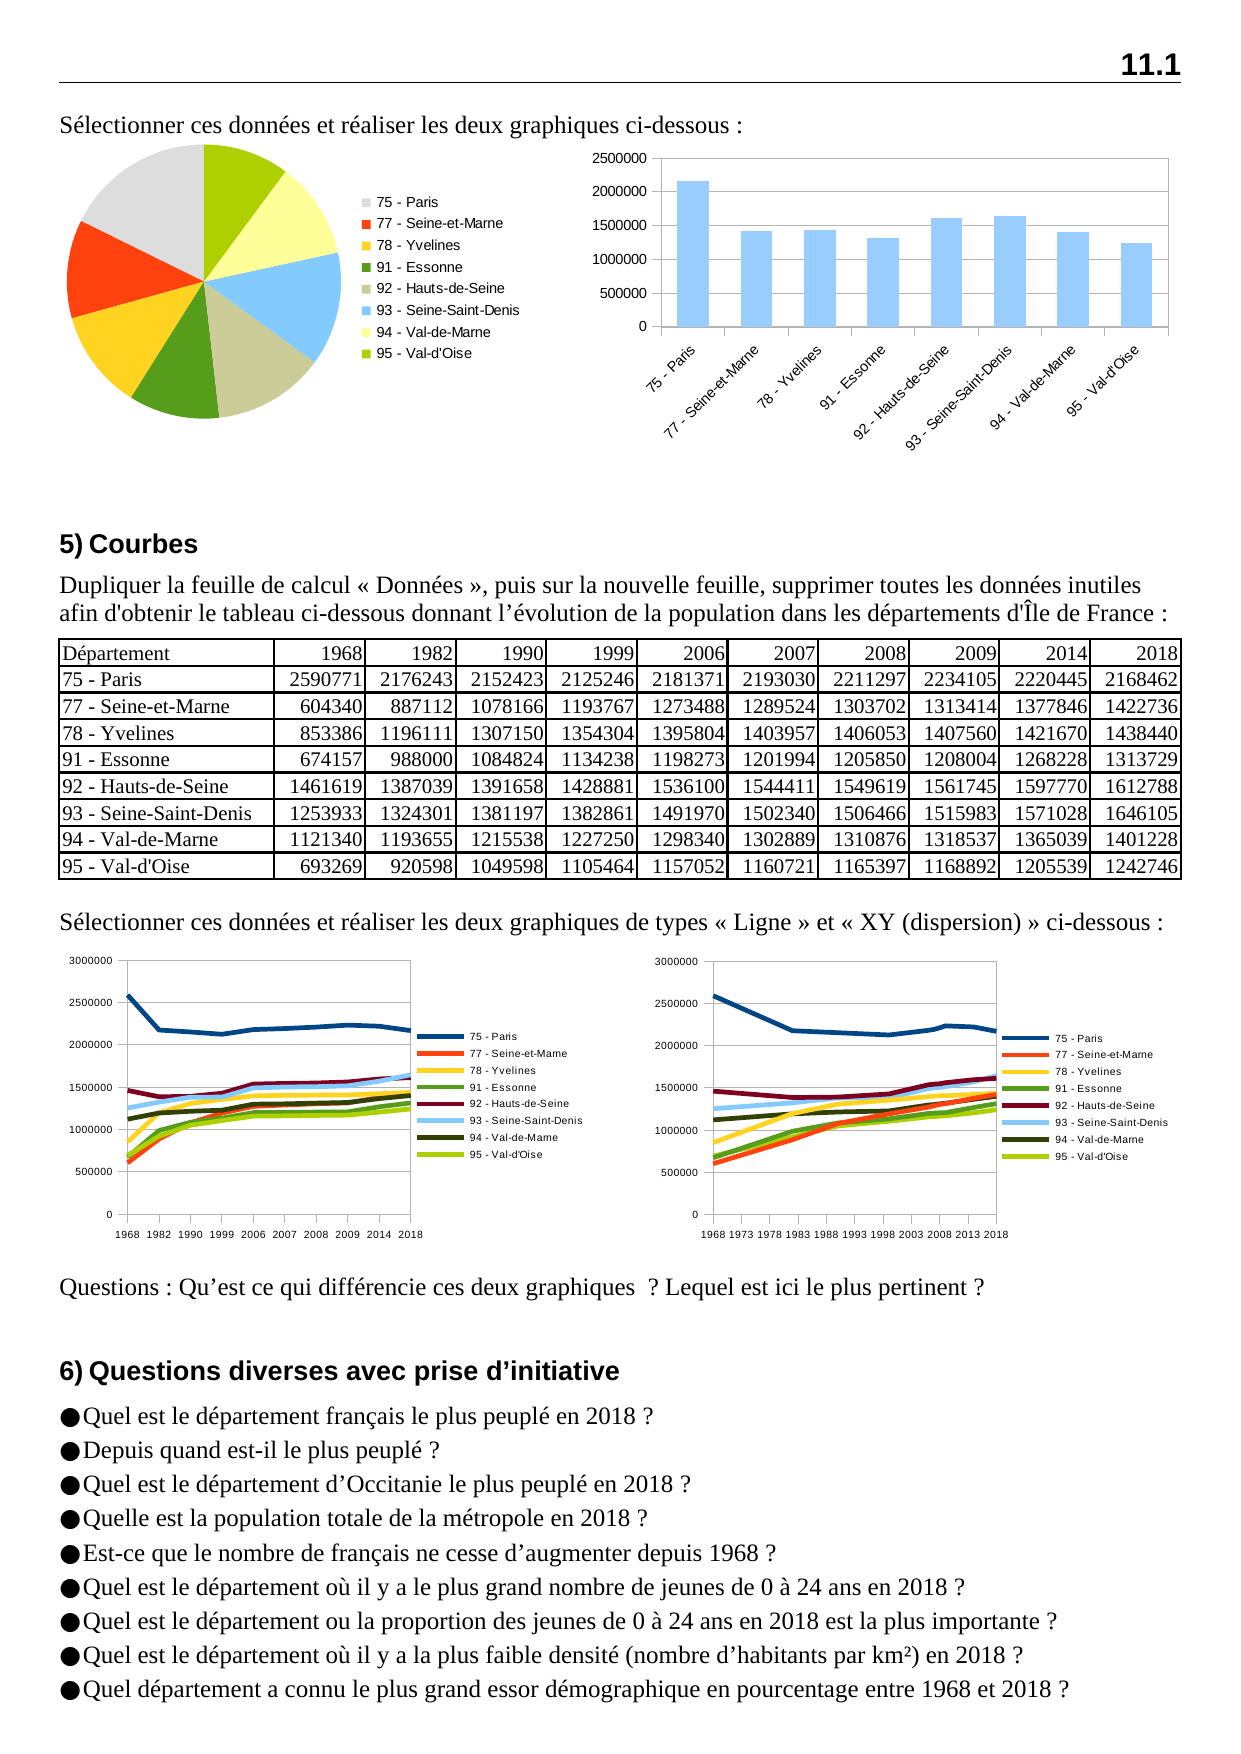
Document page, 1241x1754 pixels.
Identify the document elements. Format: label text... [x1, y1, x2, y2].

table_cell 2590771 [275, 667, 364, 691]
table_cell 75 - Paris [60, 667, 273, 691]
table_header 1982 [366, 640, 455, 665]
table_cell 1196111 [366, 720, 455, 745]
list Courbes [59, 529, 1181, 559]
table_cell 853386 [275, 720, 364, 745]
table_cell 1253933 [275, 800, 364, 825]
table_cell 1215538 [457, 827, 545, 851]
list Quel département a connu le plus grand essor démographique en pourcentage entre 1968 et 2018 ? [59, 1670, 1181, 1704]
table_cell 2220445 [1000, 667, 1089, 691]
list Quel est le département français le plus peuplé en 2018 ? [59, 1398, 1181, 1432]
table_cell 988000 [366, 747, 455, 771]
table_cell 1157052 [638, 854, 726, 878]
list Quel est le département d’Occitanie le plus peuplé en 2018 ? [59, 1466, 1181, 1500]
table_cell 1502340 [729, 800, 817, 825]
table_cell 1491970 [638, 800, 726, 825]
table_cell 1121340 [275, 827, 364, 851]
table_cell 1242746 [1091, 854, 1180, 878]
table_cell 2193030 [729, 667, 817, 691]
table_cell 887112 [366, 694, 455, 718]
table_cell 1193767 [547, 694, 636, 718]
table_cell 1273488 [638, 694, 726, 718]
table_cell 1302889 [729, 827, 817, 851]
table_cell 1536100 [638, 774, 726, 798]
table_cell 1391658 [457, 774, 545, 798]
list Est-ce que le nombre de français ne cesse d’augmenter depuis 1968 ? [59, 1534, 1181, 1568]
table_cell 92 - Hauts-de-Seine [60, 774, 273, 798]
table_cell 1078166 [457, 694, 545, 718]
list Quel est le département ou la proportion des jeunes de 0 à 24 ans en 2018 est la plus importante ? [59, 1602, 1181, 1636]
table_header 2009 [910, 640, 998, 665]
table_cell 1298340 [638, 827, 726, 851]
table_cell 1168892 [910, 854, 998, 878]
table_cell 2125246 [547, 667, 636, 691]
table_header 2014 [1000, 640, 1089, 665]
table_cell 1382861 [547, 800, 636, 825]
table_cell 674157 [275, 747, 364, 771]
table_cell 1208004 [910, 747, 998, 771]
table_header 1999 [547, 640, 636, 665]
table_cell 1612788 [1091, 774, 1180, 798]
table_cell 1318537 [910, 827, 998, 851]
table_cell 1313729 [1091, 747, 1180, 771]
table_cell 94 - Val-de-Marne [60, 827, 273, 851]
text Sélectionner ces données et réaliser les deux graphiques de types « Ligne » et « XY (dispersion) » ci-dessous : [59, 908, 1181, 936]
text 11.1 [59, 47, 1181, 82]
text Sélectionner ces données et réaliser les deux graphiques ci-dessous : [59, 111, 1181, 139]
text Dupliquer la feuille de calcul « Données », puis sur la nouvelle feuille, supprimer toutes les données inutiles afin d'obtenir le tableau ci-dessous donnant l’évolution de la population dans les départements d'Île de France : [59, 571, 1181, 626]
text Questions : Qu’est ce qui différencie ces deux graphiques ? Lequel est ici le plus pertinent ? [59, 1273, 1181, 1300]
table_cell 1227250 [547, 827, 636, 851]
table_cell 2234105 [910, 667, 998, 691]
table_cell 1421670 [1000, 720, 1089, 745]
table_cell 1571028 [1000, 800, 1089, 825]
table_cell 1289524 [729, 694, 817, 718]
table_cell 1438440 [1091, 720, 1180, 745]
table_cell 1084824 [457, 747, 545, 771]
table_cell 1407560 [910, 720, 998, 745]
table_cell 1365039 [1000, 827, 1089, 851]
table_cell 1134238 [547, 747, 636, 771]
table_cell 1506466 [819, 800, 908, 825]
table_cell 1205850 [819, 747, 908, 771]
table_cell 1646105 [1091, 800, 1180, 825]
table_cell 2168462 [1091, 667, 1180, 691]
table_cell 2152423 [457, 667, 545, 691]
table_cell 1165397 [819, 854, 908, 878]
table_cell 1395804 [638, 720, 726, 745]
table_cell 1310876 [819, 827, 908, 851]
table_header 2008 [819, 640, 908, 665]
table_cell 693269 [275, 854, 364, 878]
table_cell 1307150 [457, 720, 545, 745]
table_cell 1461619 [275, 774, 364, 798]
table_cell 1422736 [1091, 694, 1180, 718]
table_header 2018 [1091, 640, 1180, 665]
list Depuis quand est-il le plus peuplé ? [59, 1432, 1181, 1466]
table_cell 1160721 [729, 854, 817, 878]
table_cell 1428881 [547, 774, 636, 798]
table_cell 2211297 [819, 667, 908, 691]
table_cell 1105464 [547, 854, 636, 878]
table_cell 1268228 [1000, 747, 1089, 771]
table_cell 1544411 [729, 774, 817, 798]
table_header 1990 [457, 640, 545, 665]
table_cell 1201994 [729, 747, 817, 771]
table_cell 1401228 [1091, 827, 1180, 851]
table_cell 93 - Seine-Saint-Denis [60, 800, 273, 825]
table_cell 1403957 [729, 720, 817, 745]
table_header 1968 [275, 640, 364, 665]
table_cell 920598 [366, 854, 455, 878]
table_cell 1049598 [457, 854, 545, 878]
table_cell 1597770 [1000, 774, 1089, 798]
table_cell 1198273 [638, 747, 726, 771]
table_cell 2176243 [366, 667, 455, 691]
table_header Département [60, 640, 273, 665]
table_cell 1193655 [366, 827, 455, 851]
table_cell 1549619 [819, 774, 908, 798]
table_cell 1381197 [457, 800, 545, 825]
table_cell 77 - Seine-et-Marne [60, 694, 273, 718]
table_cell 1515983 [910, 800, 998, 825]
list Quel est le département où il y a la plus faible densité (nombre d’habitants par km²) en 2018 ? [59, 1636, 1181, 1670]
table_cell 1324301 [366, 800, 455, 825]
table_cell 1406053 [819, 720, 908, 745]
table_cell 1303702 [819, 694, 908, 718]
table_cell 78 - Yvelines [60, 720, 273, 745]
table_cell 604340 [275, 694, 364, 718]
table_cell 1205539 [1000, 854, 1089, 878]
table_cell 2181371 [638, 667, 726, 691]
list Quelle est la population totale de la métropole en 2018 ? [59, 1500, 1181, 1534]
table_cell 1377846 [1000, 694, 1089, 718]
list Quel est le département où il y a le plus grand nombre de jeunes de 0 à 24 ans en 2018 ? [59, 1568, 1181, 1602]
table_cell 1387039 [366, 774, 455, 798]
table_cell 1313414 [910, 694, 998, 718]
table_cell 1354304 [547, 720, 636, 745]
table_cell 95 - Val-d'Oise [60, 854, 273, 878]
table_cell 91 - Essonne [60, 747, 273, 771]
table_header 2006 [638, 640, 726, 665]
list Questions diverses avec prise d’initiative [59, 1356, 1181, 1386]
table_cell 1561745 [910, 774, 998, 798]
table_header 2007 [729, 640, 817, 665]
